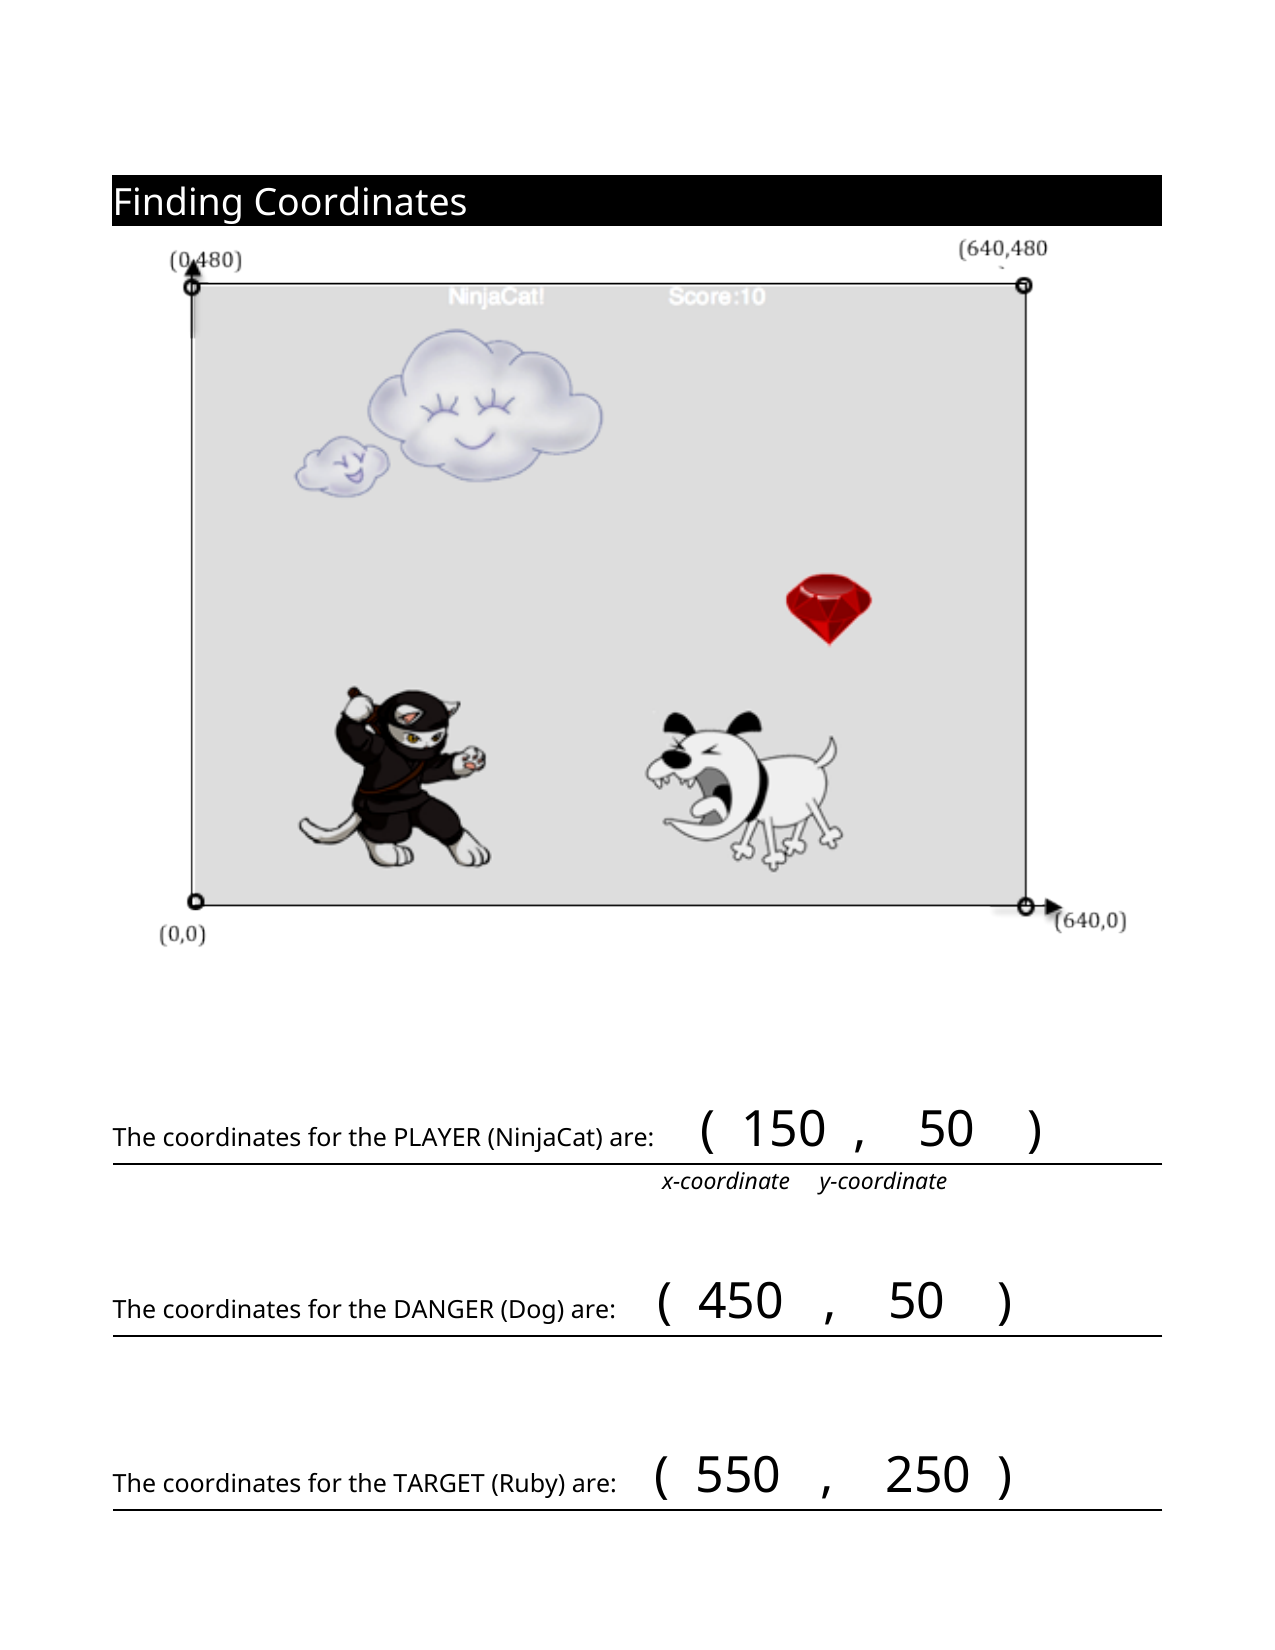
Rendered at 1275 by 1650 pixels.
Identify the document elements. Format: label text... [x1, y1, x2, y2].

subtitle Finding Coordinates [112, 175, 1162, 226]
text The coordinates for the PLAYER (NinjaCat) are: ( 150 , 50 ) [112, 1093, 1162, 1165]
text The coordinates for the DANGER (Dog) are: ( 450 , 50 ) [112, 1265, 1162, 1337]
picture [136, 235, 1139, 957]
text x-coordinate y-coordinate [112, 1165, 1162, 1197]
text The coordinates for the TARGET (Ruby) are: ( 550 , 250 ) [112, 1439, 1162, 1511]
